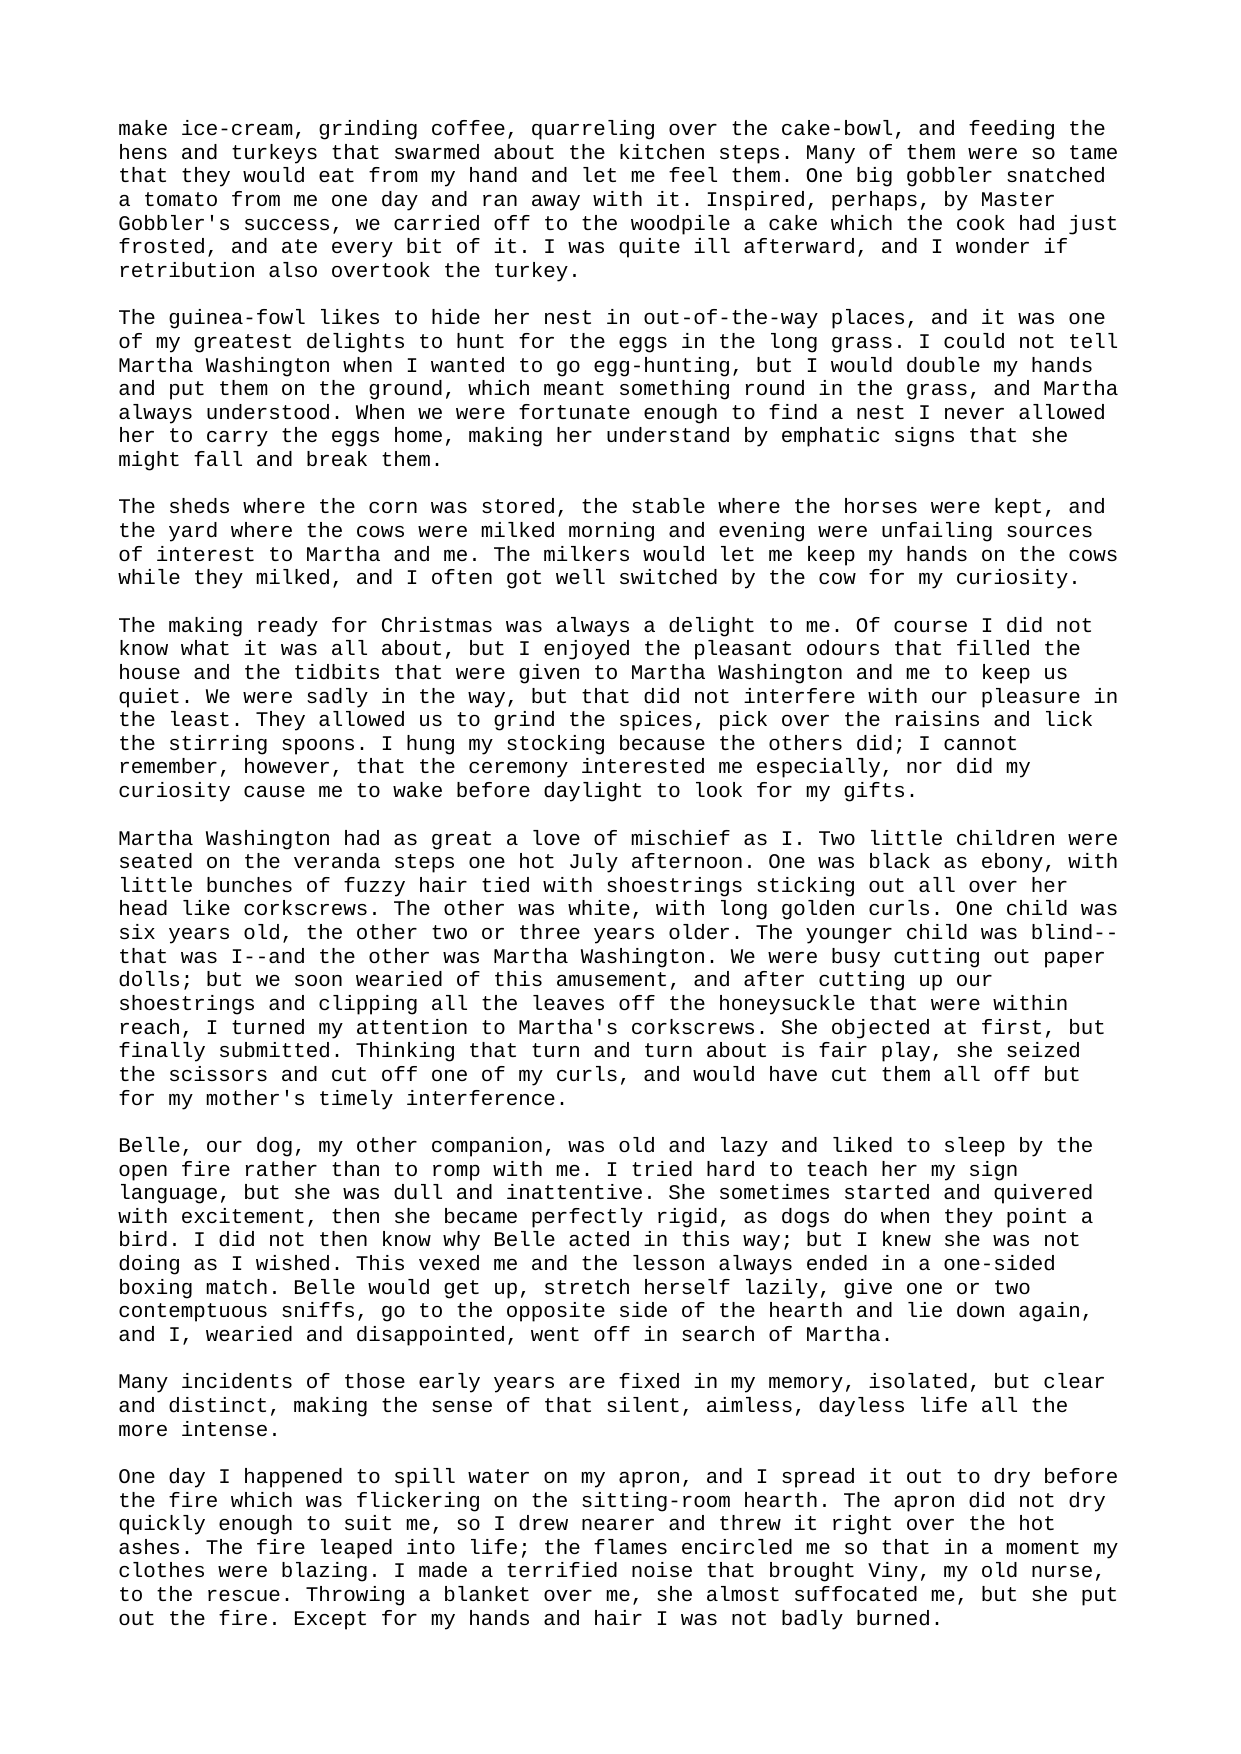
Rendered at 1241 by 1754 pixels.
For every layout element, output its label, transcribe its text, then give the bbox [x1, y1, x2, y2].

text The sheds where the corn was stored, the stable where the horses were kept, and the yard where the cows were milked morning and evening were unfailing sources of interest to Martha and me. The milkers would let me keep my hands on the cows while they milked, and I often got well switched by the cow for my curiosity. [118, 496, 1122, 591]
text Belle, our dog, my other companion, was old and lazy and liked to sleep by the open fire rather than to romp with me. I tried hard to teach her my sign language, but she was dull and inattentive. She sometimes started and quivered with excitement, then she became perfectly rigid, as dogs do when they point a bird. I did not then know why Belle acted in this way; but I knew she was not doing as I wished. This vexed me and the lesson always ended in a one-sided boxing match. Belle would get up, stretch herself lazily, give one or two contemptuous sniffs, go to the opposite side of the hearth and lie down again, and I, wearied and disappointed, went off in search of Martha. [118, 1135, 1122, 1348]
text Many incidents of those early years are fixed in my memory, isolated, but clear and distinct, making the sense of that silent, aimless, dayless life all the more intense. [118, 1371, 1122, 1442]
text The guinea-fowl likes to hide her nest in out-of-the-way places, and it was one of my greatest delights to hunt for the eggs in the long grass. I could not tell Martha Washington when I wanted to go egg-hunting, but I would double my hands and put them on the ground, which meant something round in the grass, and Martha always understood. When we were fortunate enough to find a nest I never allowed her to carry the eggs home, making her understand by emphatic signs that she might fall and break them. [118, 307, 1122, 473]
text One day I happened to spill water on my apron, and I spread it out to dry before the fire which was flickering on the sitting-room hearth. The apron did not dry quickly enough to suit me, so I drew nearer and threw it right over the hot ashes. The fire leaped into life; the flames encircled me so that in a moment my clothes were blazing. I made a terrified noise that brought Viny, my old nurse, to the rescue. Throwing a blanket over me, she almost suffocated me, but she put out the fire. Except for my hands and hair I was not badly burned. [118, 1466, 1122, 1631]
text Martha Washington had as great a love of mischief as I. Two little children were seated on the veranda steps one hot July afternoon. One was black as ebony, with little bunches of fuzzy hair tied with shoestrings sticking out all over her head like corkscrews. The other was white, with long golden curls. One child was six years old, the other two or three years older. The younger child was blind--that was I--and the other was Martha Washington. We were busy cutting out paper dolls; but we soon wearied of this amusement, and after cutting up our shoestrings and clipping all the leaves off the honeysuckle that were within reach, I turned my attention to Martha's corkscrews. She objected at first, but finally submitted. Thinking that turn and turn about is fair play, she seized the scissors and cut off one of my curls, and would have cut them all off but for my mother's timely interference. [118, 827, 1122, 1111]
text The making ready for Christmas was always a delight to me. Of course I did not know what it was all about, but I enjoyed the pleasant odours that filled the house and the tidbits that were given to Martha Washington and me to keep us quiet. We were sadly in the way, but that did not interfere with our pleasure in the least. They allowed us to grind the spices, pick over the raisins and lick the stirring spoons. I hung my stocking because the others did; I cannot remember, however, that the ceremony interested me especially, nor did my curiosity cause me to wake before daylight to look for my gifts. [118, 615, 1122, 804]
text make ice-cream, grinding coffee, quarreling over the cake-bowl, and feeding the hens and turkeys that swarmed about the kitchen steps. Many of them were so tame that they would eat from my hand and let me feel them. One big gobbler snatched a tomato from me one day and ran away with it. Inspired, perhaps, by Master Gobbler's success, we carried off to the woodpile a cake which the cook had just frosted, and ate every bit of it. I was quite ill afterward, and I wonder if retribution also overtook the turkey. [118, 118, 1122, 284]
